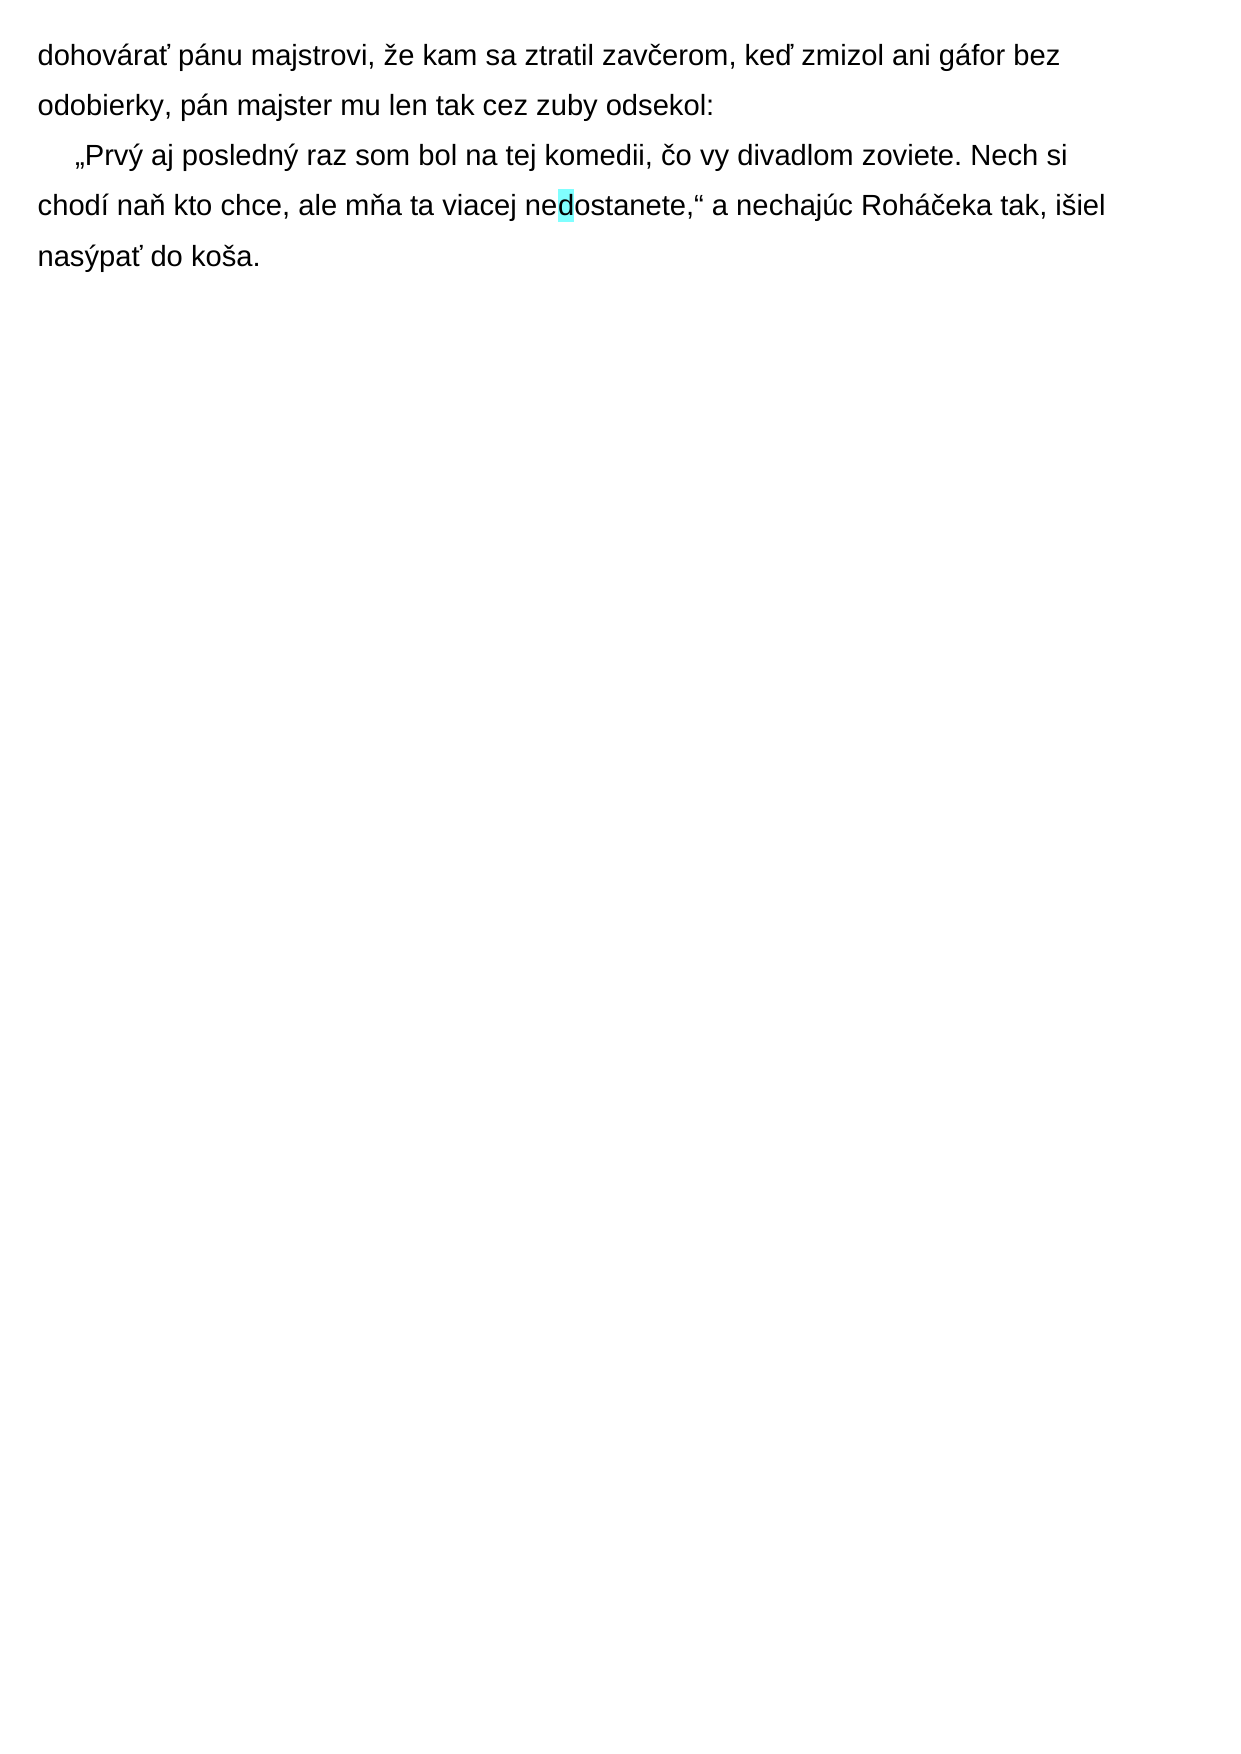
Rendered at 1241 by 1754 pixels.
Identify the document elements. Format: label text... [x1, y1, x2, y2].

text dohovárať pánu majstrovi, že kam sa ztratil zavčerom, keď zmizol ani gáfor bez odobierky, pán majster mu len tak cez zuby odsekol: [37, 37, 1130, 121]
text „Prvý aj posledný raz som bol na tej komedii, čo vy divadlom zoviete. Nech si chodí naň kto chce, ale mňa ta viacej nedostanete,“ a ne­chajúc Roháčeka tak, išiel nasýpať do koša. [37, 138, 1130, 272]
